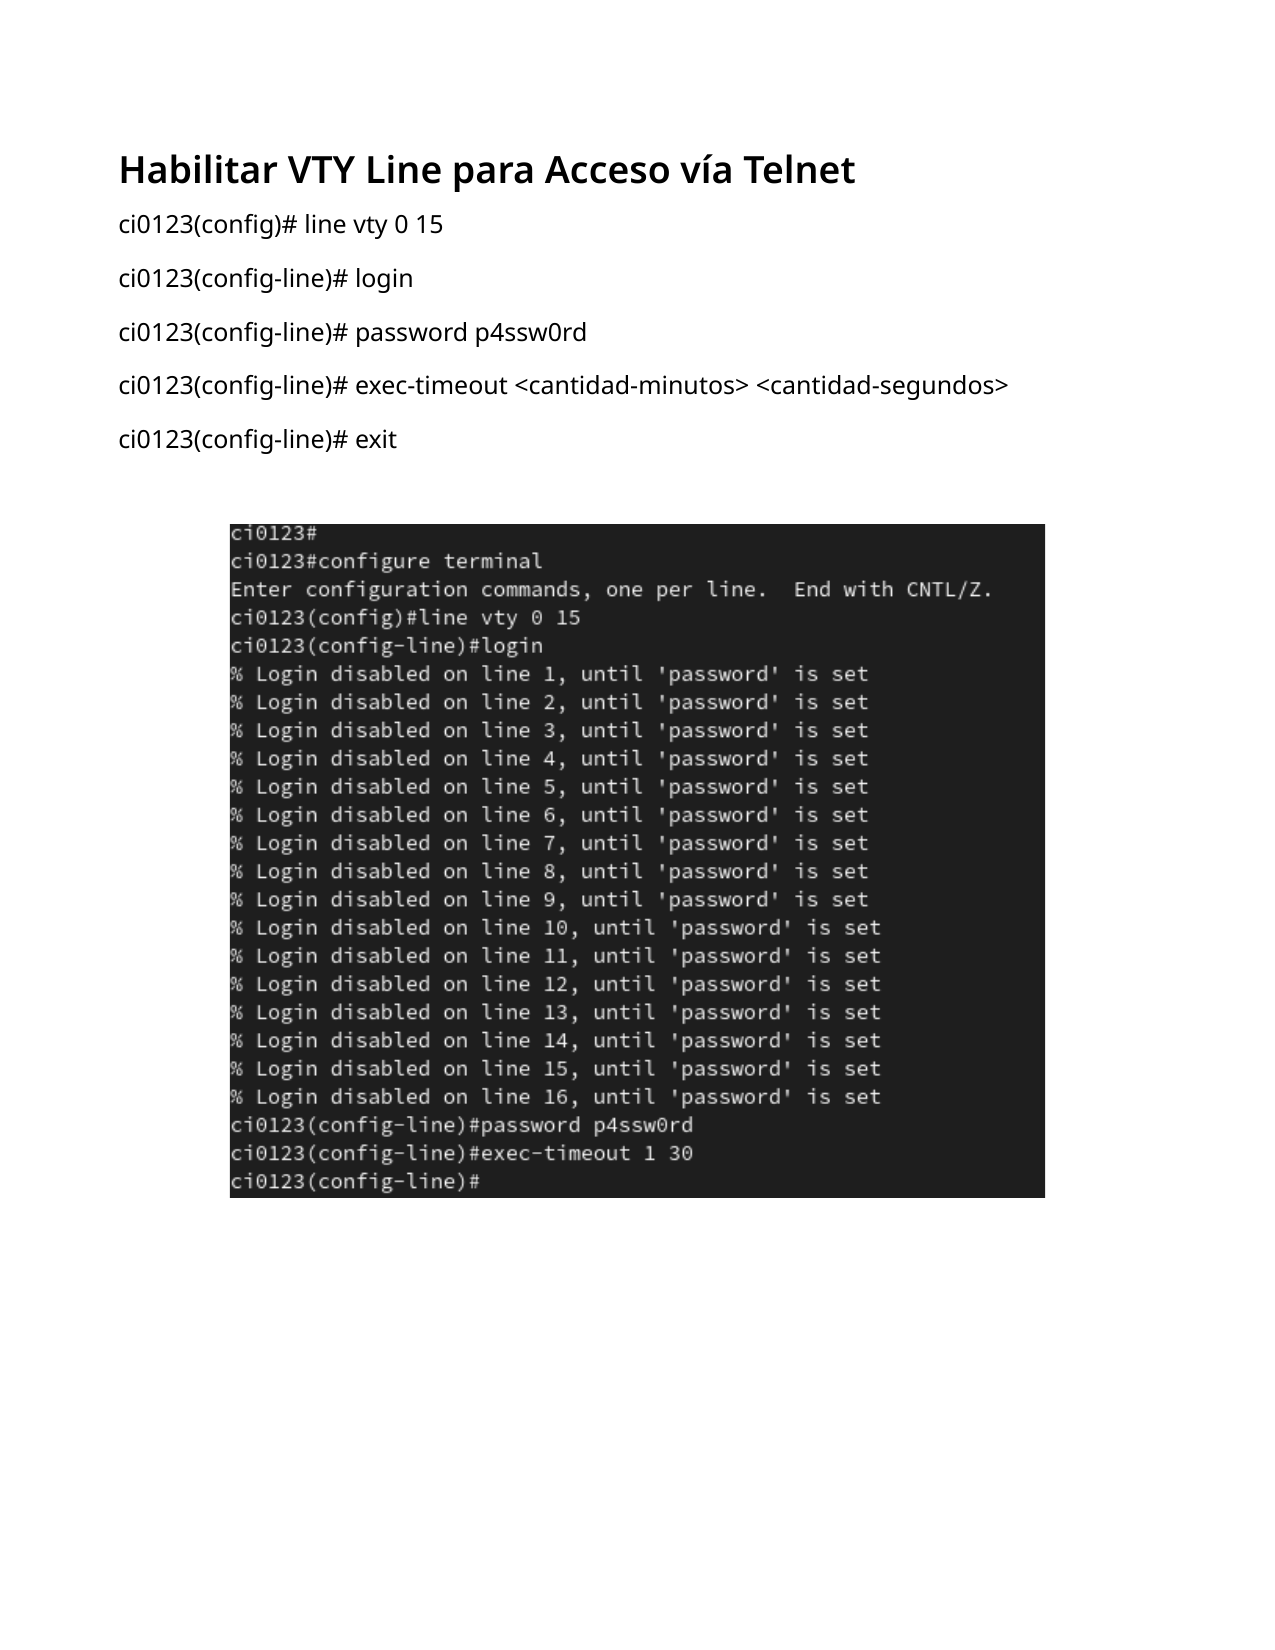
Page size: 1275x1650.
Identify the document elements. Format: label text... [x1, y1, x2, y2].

text ci0123(config)# line vty 0 15 [118, 207, 1157, 241]
text ci0123(config-line)# login [118, 260, 1157, 294]
text ci0123(config-line)# exec-timeout <cantidad-minutos> <cantidad-segundos> [118, 368, 1157, 402]
text ci0123(config-line)# password p4ssw0rd [118, 314, 1157, 348]
picture [229, 524, 1046, 1198]
subtitle Habilitar VTY Line para Acceso vía Telnet [118, 143, 1157, 194]
text ci0123(config-line)# exit [118, 422, 1157, 456]
